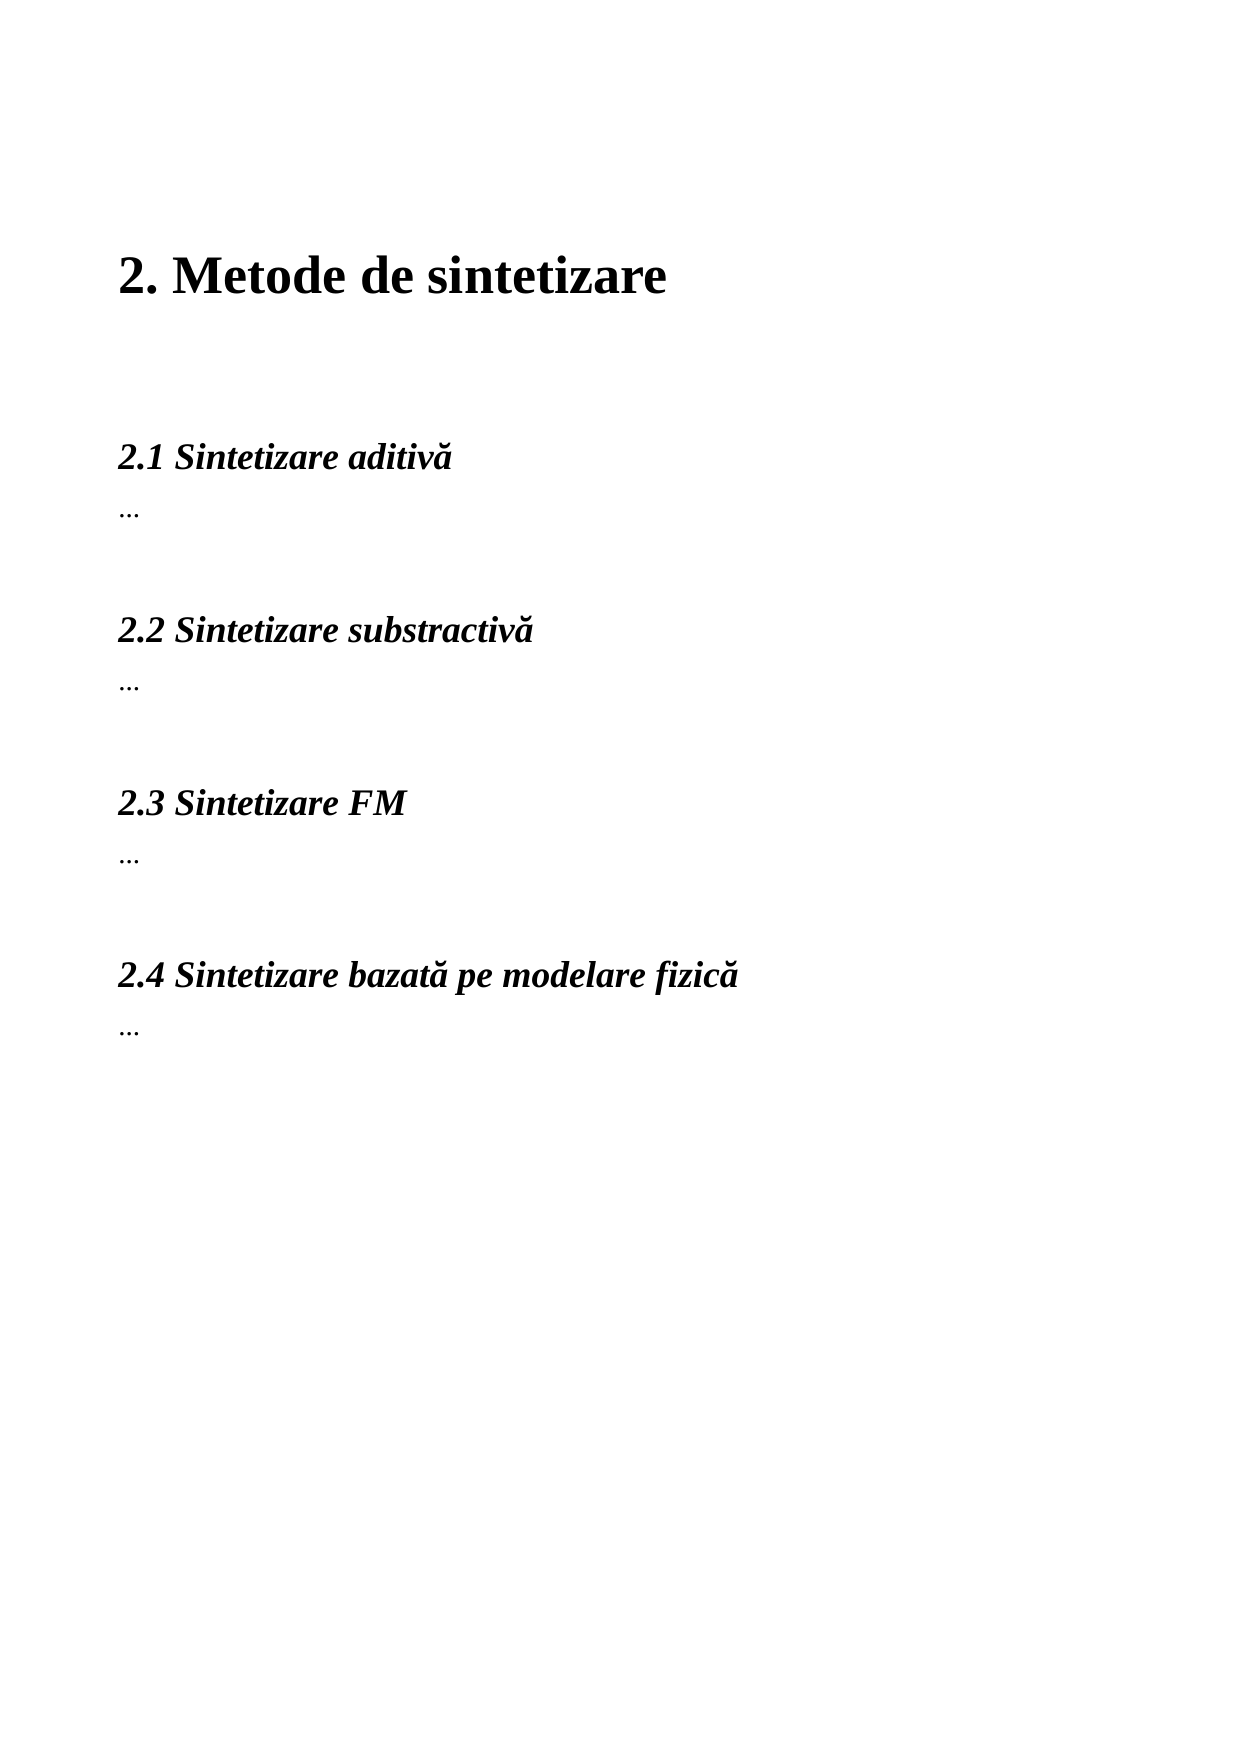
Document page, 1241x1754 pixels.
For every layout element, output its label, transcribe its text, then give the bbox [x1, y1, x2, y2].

subtitle 2. Metode de sintetizare [118, 243, 1122, 305]
subtitle 2.1 Sintetizare aditivă [118, 435, 1122, 478]
text ... [118, 1008, 1122, 1042]
text ... [118, 836, 1122, 869]
subtitle 2.4 Sintetizare bazată pe modelare fizică [118, 953, 1122, 996]
text ... [118, 490, 1122, 524]
text ... [118, 663, 1122, 697]
subtitle 2.3 Sintetizare FM [118, 780, 1122, 823]
subtitle 2.2 Sintetizare substractivă [118, 607, 1122, 651]
